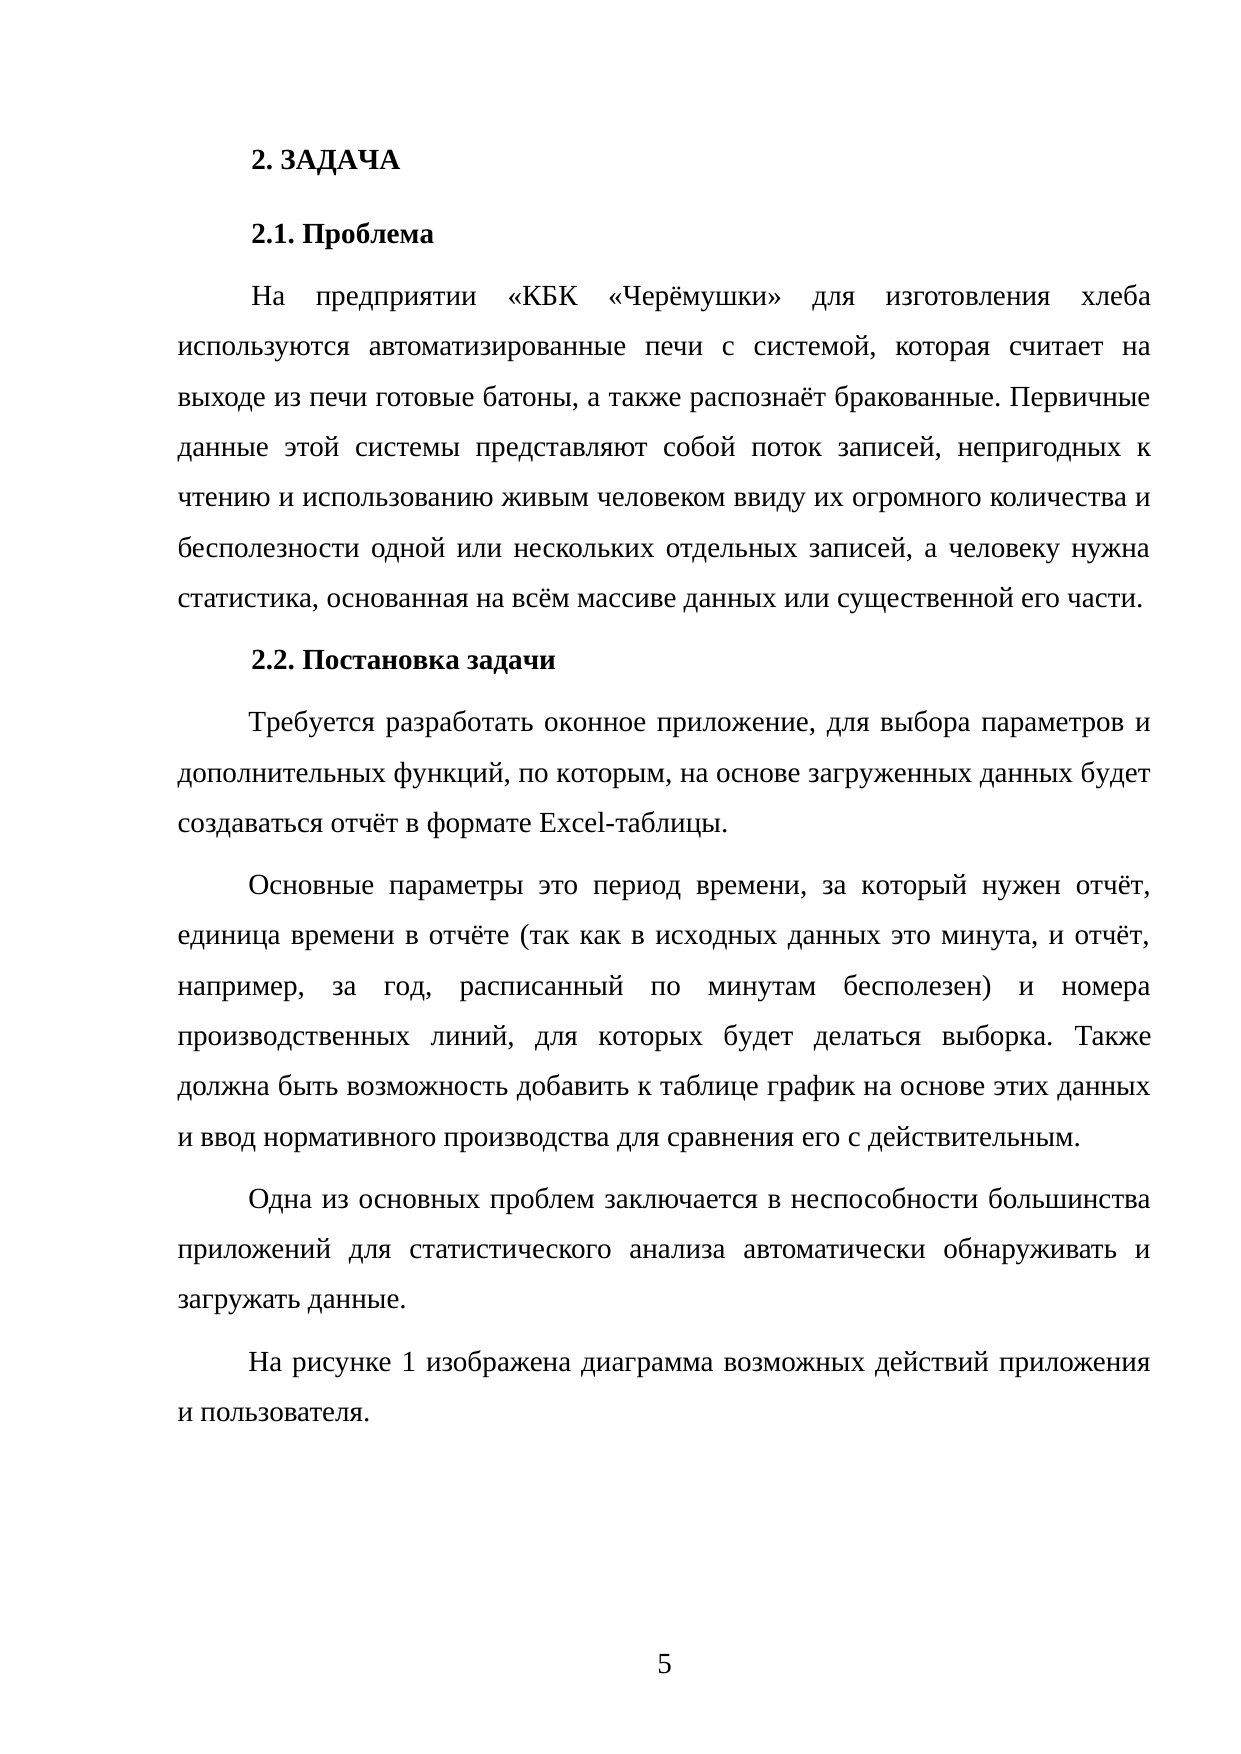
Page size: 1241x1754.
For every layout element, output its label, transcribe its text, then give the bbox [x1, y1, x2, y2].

text Основные параметры это период времени, за который нужен отчёт, единица времени в отчёте (так как в исходных данных это минута, и отчёт, например, за год, расписанный по минутам бесполезен) и номера производственных линий, для которых будет делаться выборка. Также должна быть возможность добавить к таблице график на основе этих данных и ввод нормативного производства для сравнения его с действительным. [177, 867, 1151, 1152]
subtitle 2. ЗАДАЧА [251, 142, 1151, 175]
text Одна из основных проблем заключается в неспособности большинства приложений для статистического анализа автоматически обнаруживать и загружать данные. [177, 1181, 1151, 1315]
text На рисунке 1 изображена диаграмма возможных действий приложения и пользователя. [177, 1344, 1151, 1428]
text На предприятии «КБК «Черёмушки» для изготовления хлеба используются автоматизированные печи с системой, которая считает на выходе из печи готовые батоны, а также распознаёт бракованные. Первичные данные этой системы представляют собой поток записей, непригодных к чтению и использованию живым человеком ввиду их огромного количества и бесполезности одной или нескольких отдельных записей, а человеку нужна статистика, основанная на всём массиве данных или существенной его части. [177, 278, 1151, 613]
text Требуется разработать оконное приложение, для выбора параметров и дополнительных функций, по которым, на основе загруженных данных будет создаваться отчёт в формате Excel-таблицы. [177, 704, 1151, 838]
text 2.2. Постановка задачи [177, 642, 1151, 676]
text 2.1. Проблема [177, 216, 1151, 249]
